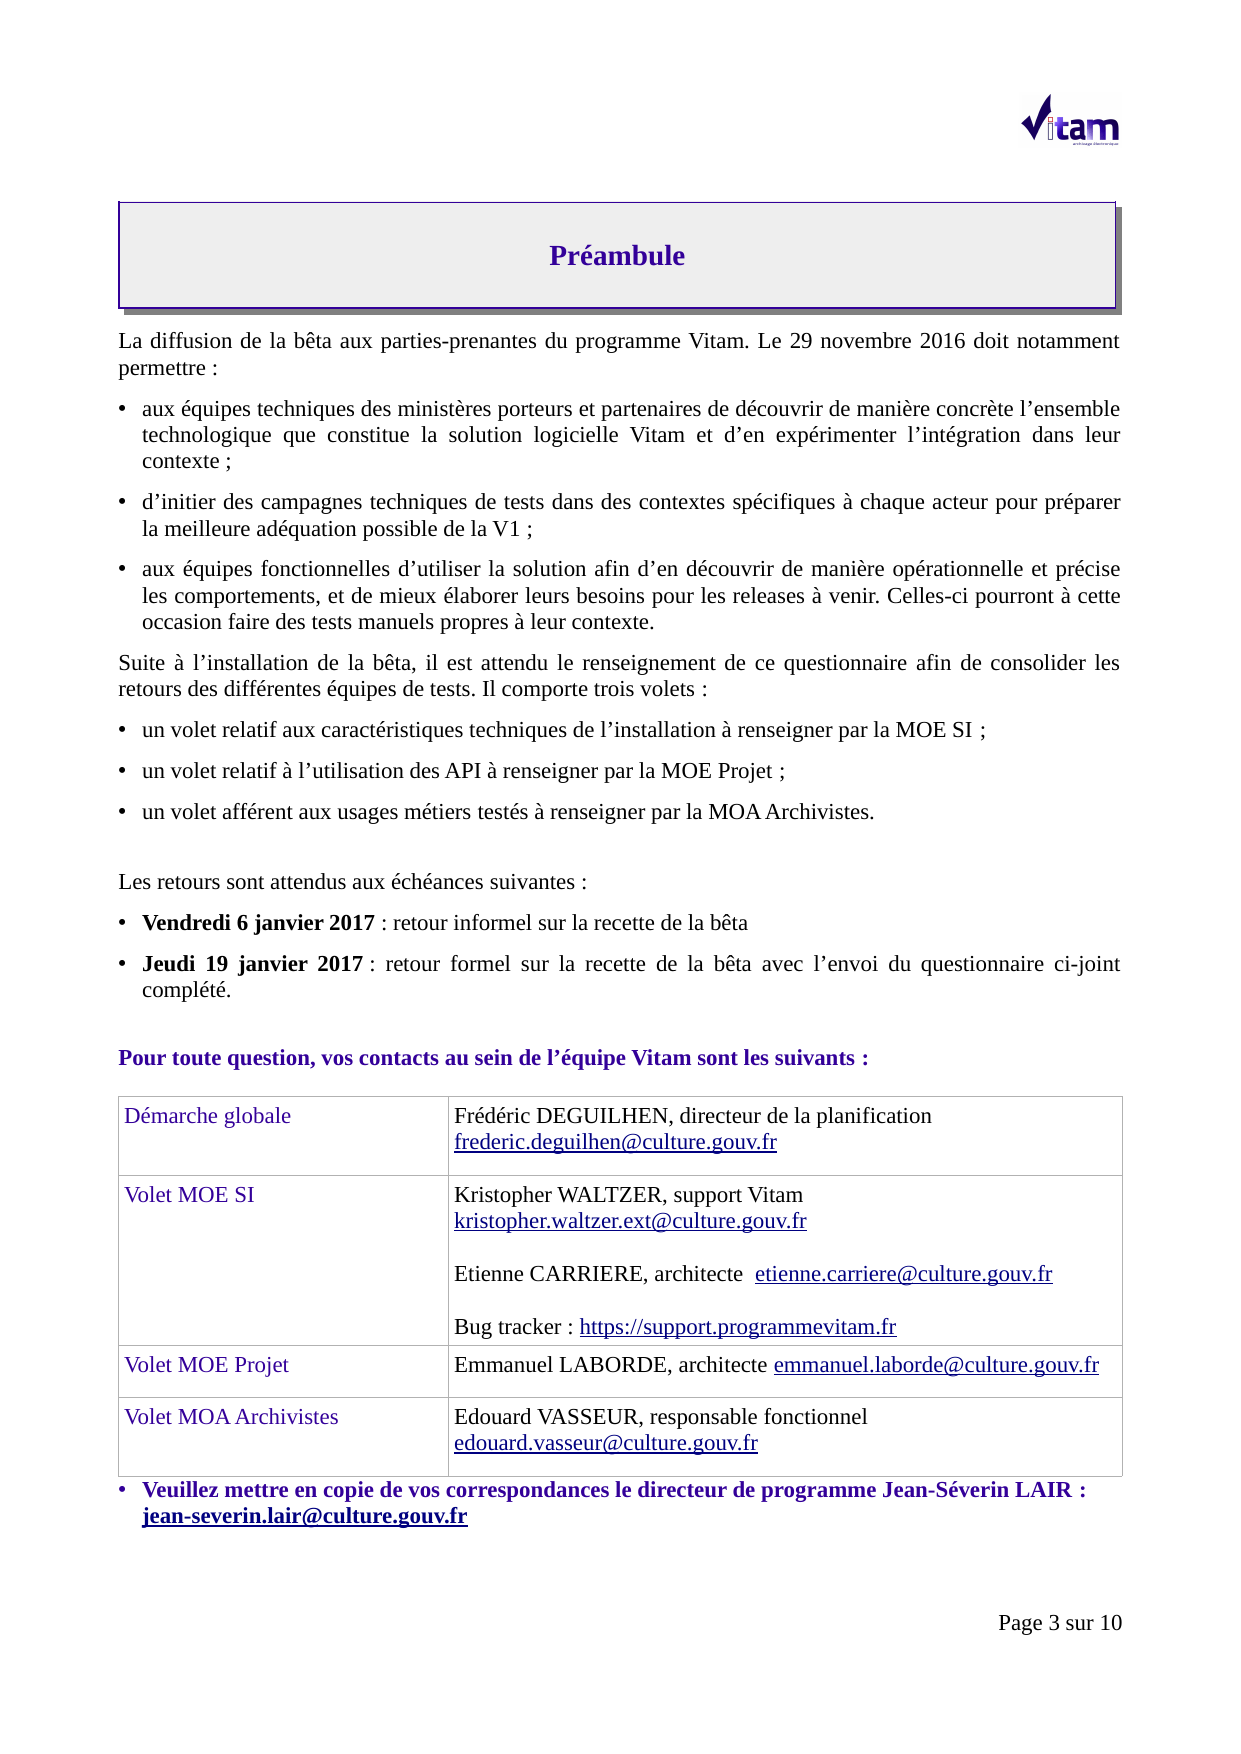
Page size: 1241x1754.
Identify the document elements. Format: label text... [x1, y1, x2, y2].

list Jeudi 19 janvier 2017 : retour formel sur la recette de la bêta avec l’envoi du questionnaire ci-joint complété. [118, 950, 1122, 1003]
table_cell Volet MOE SI [119, 1176, 448, 1345]
list un volet afférent aux usages métiers testés à renseigner par la MOA Archivistes. [118, 798, 1122, 825]
text Pour toute question, vos contacts au sein de l’équipe Vitam sont les suivants : [118, 1043, 1122, 1070]
picture [974, 92, 1123, 207]
table_cell Volet MOE Projet [119, 1346, 448, 1397]
list d’initier des campagnes techniques de tests dans des contextes spécifiques à chaque acteur pour préparer la meilleure adéquation possible de la V1 ; [118, 488, 1122, 541]
table_cell Volet MOA Archivistes [119, 1398, 448, 1476]
text Les retours sont attendus aux échéances suivantes : [118, 868, 1122, 894]
list Vendredi 6 janvier 2017 : retour informel sur la recette de la bêta [118, 909, 1122, 935]
list un volet relatif aux caractéristiques techniques de l’installation à renseigner par la MOE SI ; [118, 716, 1122, 743]
list aux équipes techniques des ministères porteurs et partenaires de découvrir de manière concrète l’ensemble technologique que constitue la solution logicielle Vitam et d’en expérimenter l’intégration dans leur contexte ; [118, 394, 1122, 474]
table_cell Kristopher WALTZER, support Vitam kristopher.waltzer.ext@culture.gouv.fr Etienne CARRIERE, architecte etienne.carriere@culture.gouv.fr Bug tracker : https://support.programmevitam.fr [449, 1176, 1122, 1345]
text La diffusion de la bêta aux parties-prenantes du programme Vitam. Le 29 novembre 2016 doit notamment permettre : [118, 327, 1122, 380]
list aux équipes fonctionnelles d’utiliser la solution afin d’en découvrir de manière opérationnelle et précise les comportements, et de mieux élaborer leurs besoins pour les releases à venir. Celles-ci pourront à cette occasion faire des tests manuels propres à leur contexte. [118, 556, 1122, 634]
table_cell Edouard VASSEUR, responsable fonctionnel edouard.vasseur@culture.gouv.fr [449, 1398, 1122, 1476]
list Veuillez mettre en copie de vos correspondances le directeur de programme Jean-Séverin LAIR : jean-severin.lair@culture.gouv.fr [118, 1477, 1122, 1529]
table_header Démarche globale [119, 1097, 448, 1175]
list un volet relatif à l’utilisation des API à renseigner par la MOE Projet ; [118, 757, 1122, 784]
text Suite à l’installation de la bêta, il est attendu le renseignement de ce questionnaire afin de consolider les retours des différentes équipes de tests. Il comporte trois volets : [118, 649, 1122, 702]
table_header Frédéric DEGUILHEN, directeur de la planification frederic.deguilhen@culture.gouv.fr [449, 1097, 1122, 1175]
subtitle Préambule [120, 203, 1115, 307]
table_cell Emmanuel LABORDE, architecte emmanuel.laborde@culture.gouv.fr [449, 1346, 1122, 1397]
